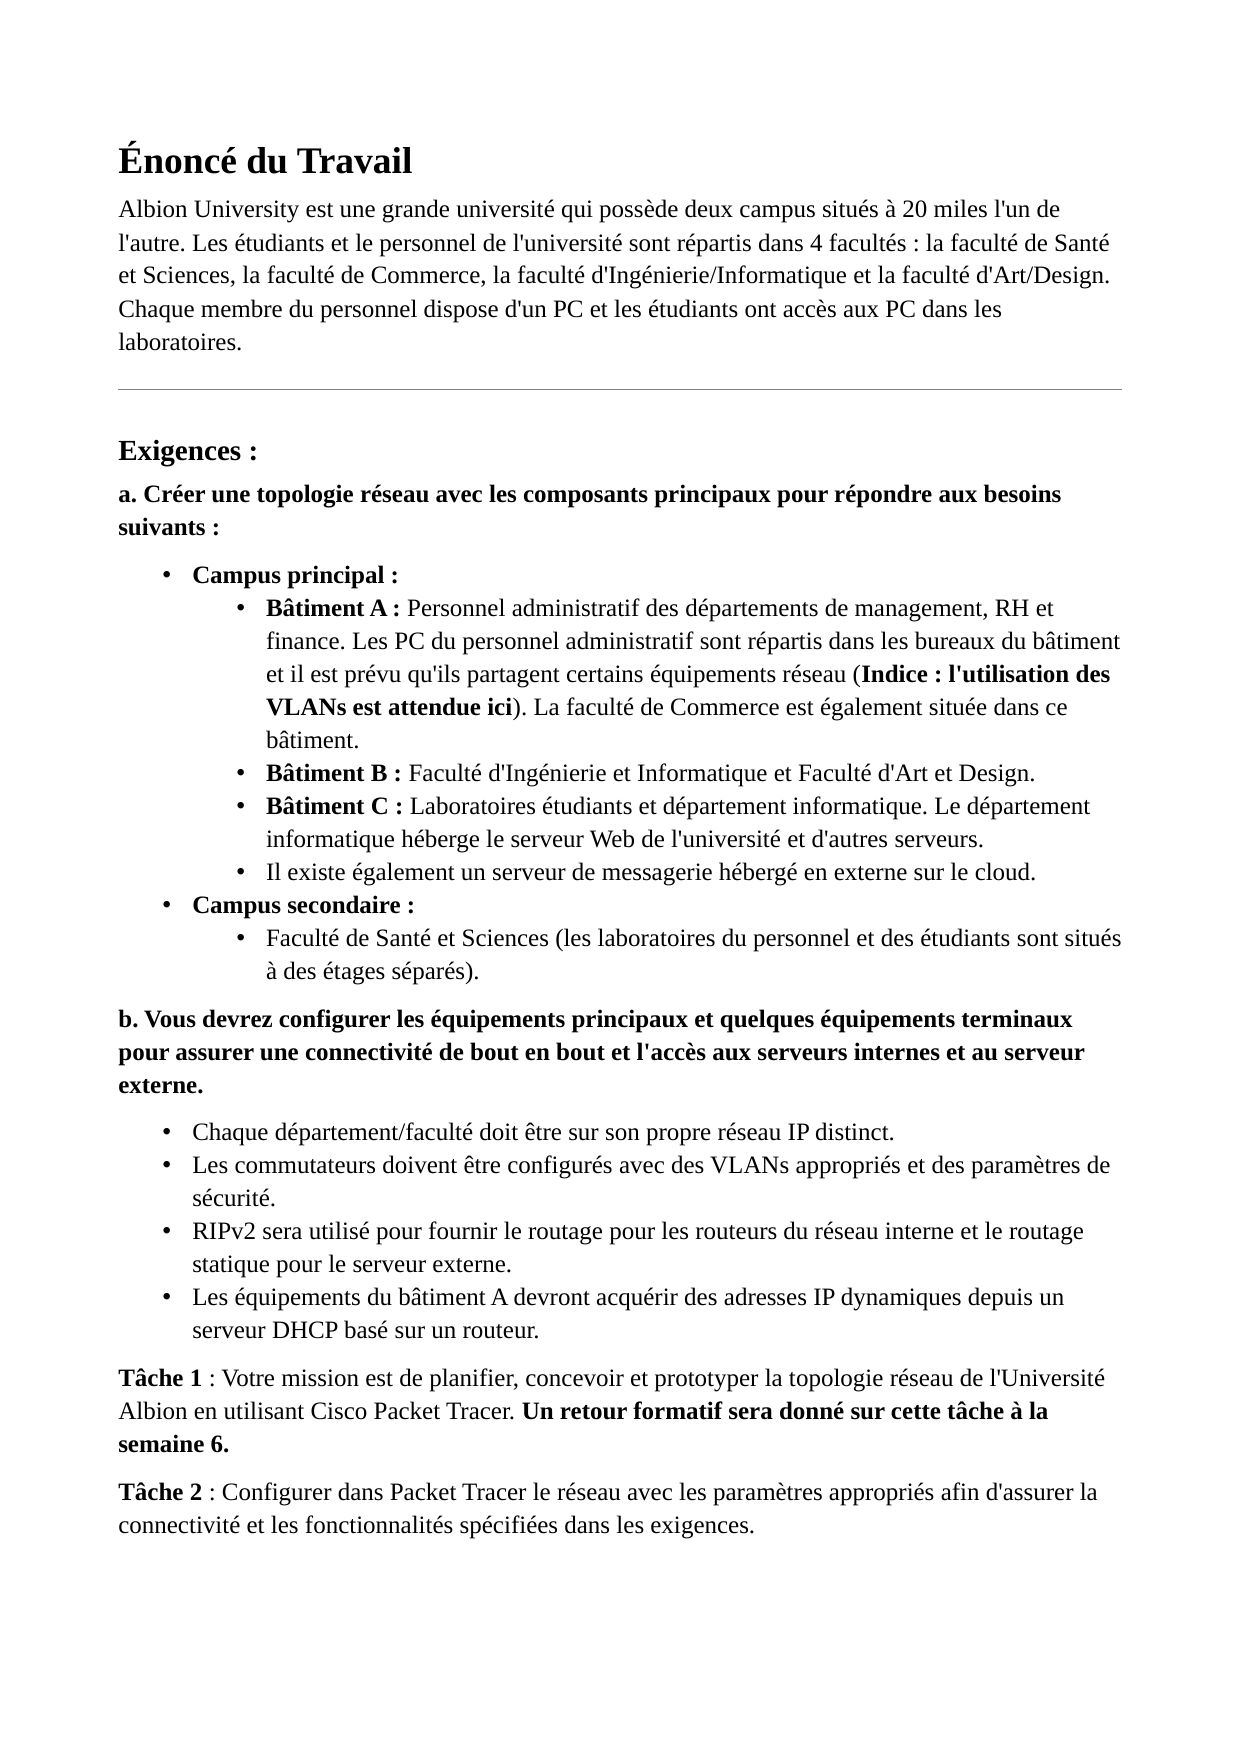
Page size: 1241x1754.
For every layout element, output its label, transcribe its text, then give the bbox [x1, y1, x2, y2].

text Tâche 2 : Configurer dans Packet Tracer le réseau avec les paramètres appropriés afin d'assurer la connectivité et les fonctionnalités spécifiées dans les exigences. [118, 1477, 1122, 1538]
list Les commutateurs doivent être configurés avec des VLANs appropriés et des paramètres de sécurité. [162, 1150, 1122, 1212]
list Bâtiment C : Laboratoires étudiants et département informatique. Le département informatique héberge le serveur Web de l'université et d'autres serveurs. [236, 791, 1122, 853]
list Bâtiment B : Faculté d'Ingénierie et Informatique et Faculté d'Art et Design. [236, 758, 1122, 787]
text b. Vous devrez configurer les équipements principaux et quelques équipements terminaux pour assurer une connectivité de bout en bout et l'accès aux serveurs internes et au serveur externe. [118, 1004, 1122, 1098]
list RIPv2 sera utilisé pour fournir le routage pour les routeurs du réseau interne et le routage statique pour le serveur externe. [162, 1216, 1122, 1278]
list Faculté de Santé et Sciences (les laboratoires du personnel et des étudiants sont situés à des étages séparés). [236, 923, 1122, 985]
list Bâtiment A : Personnel administratif des départements de management, RH et finance. Les PC du personnel administratif sont répartis dans les bureaux du bâtiment et il est prévu qu'ils partagent certains équipements réseau (Indice : l'utilisation des VLANs est attendue ici). La faculté de Commerce est également située dans ce bâtiment. [236, 593, 1122, 754]
list Chaque département/faculté doit être sur son propre réseau IP distinct. [162, 1117, 1122, 1146]
text Tâche 1 : Votre mission est de planifier, concevoir et prototyper la topologie réseau de l'Université Albion en utilisant Cisco Packet Tracer. Un retour formatif sera donné sur cette tâche à la semaine 6. [118, 1363, 1122, 1458]
text Albion University est une grande université qui possède deux campus situés à 20 miles l'un de l'autre. Les étudiants et le personnel de l'université sont répartis dans 4 facultés : la faculté de Santé et Sciences, la faculté de Commerce, la faculté d'Ingénierie/Informatique et la faculté d'Art/Design. Chaque membre du personnel dispose d'un PC et les étudiants ont accès aux PC dans les laboratoires. [118, 194, 1122, 355]
list Les équipements du bâtiment A devront acquérir des adresses IP dynamiques depuis un serveur DHCP basé sur un routeur. [162, 1282, 1122, 1344]
subtitle Exigences : [118, 433, 1122, 467]
list Campus principal : [162, 560, 1122, 588]
text a. Créer une topologie réseau avec les composants principaux pour répondre aux besoins suivants : [118, 479, 1122, 541]
list Campus secondaire : [162, 890, 1122, 919]
list Il existe également un serveur de messagerie hébergé en externe sur le cloud. [236, 857, 1122, 886]
subtitle Énoncé du Travail [118, 139, 1122, 182]
